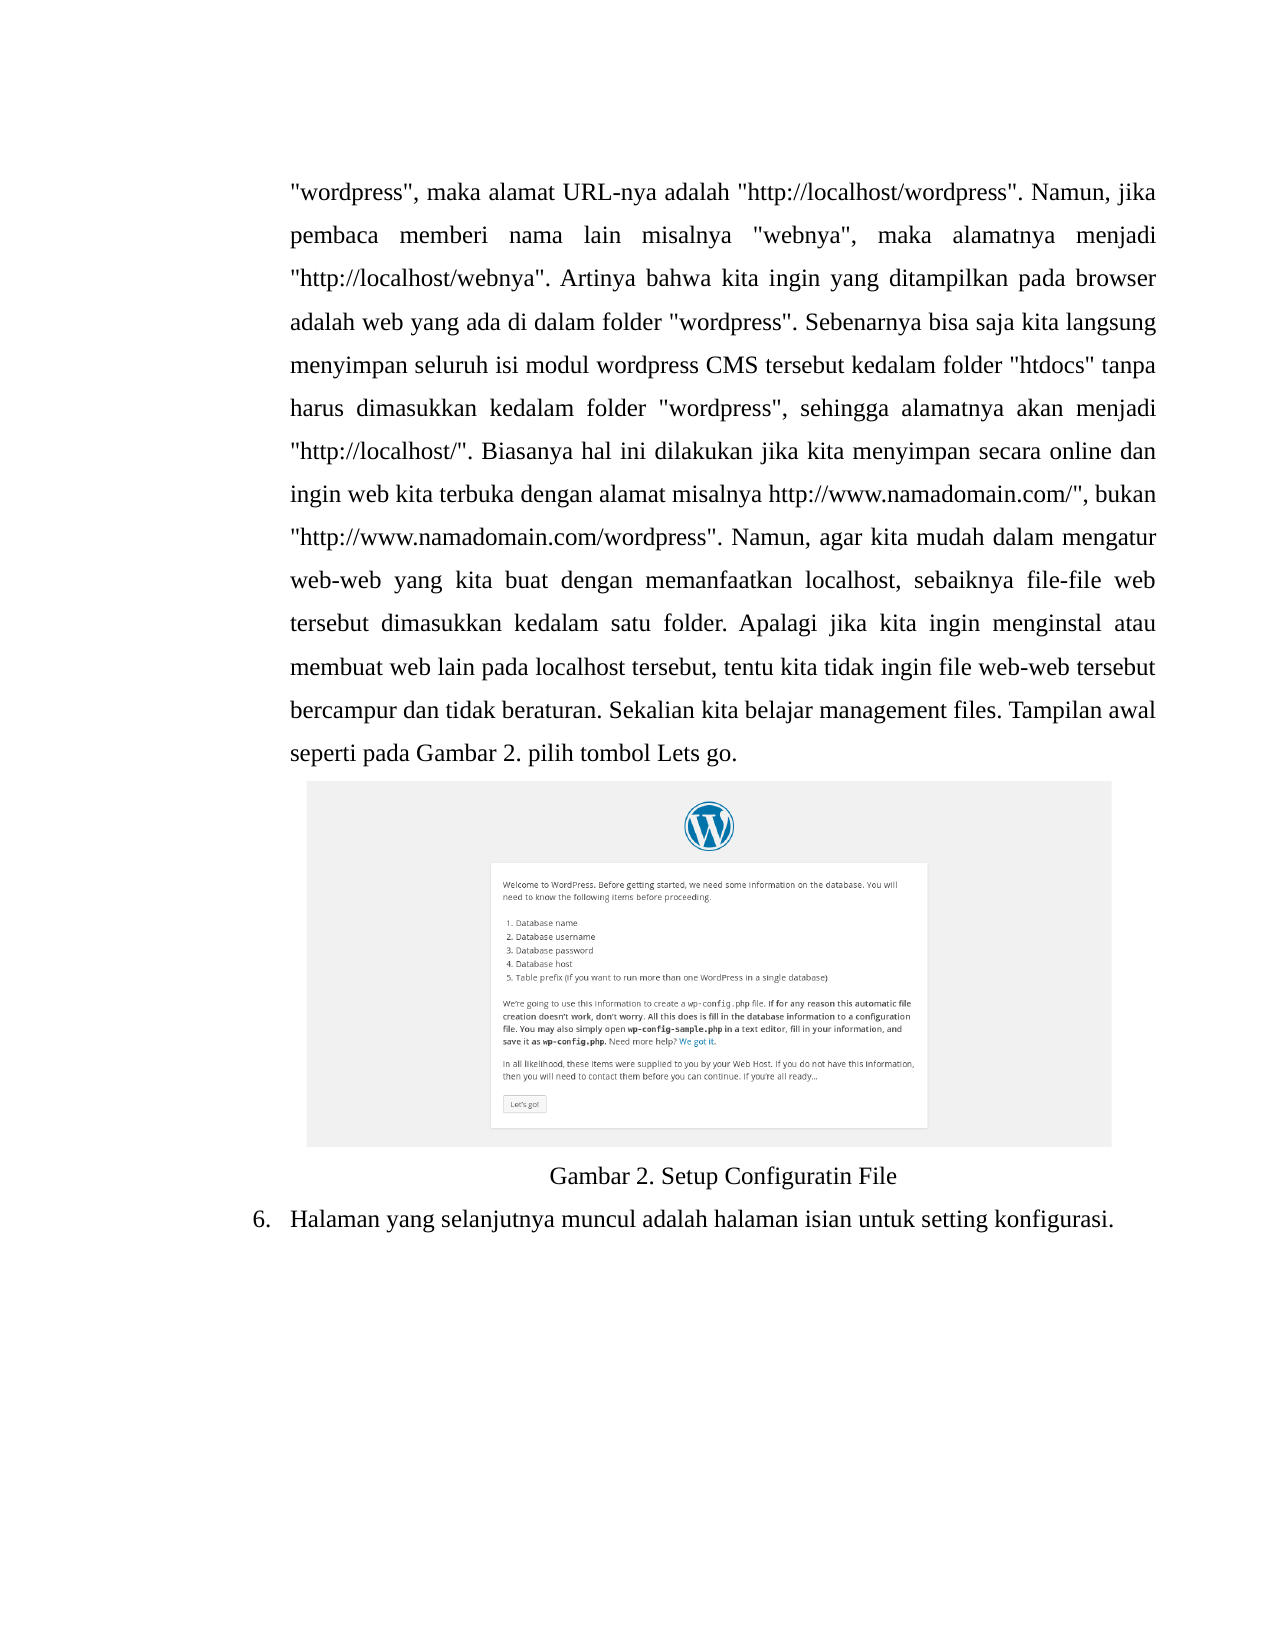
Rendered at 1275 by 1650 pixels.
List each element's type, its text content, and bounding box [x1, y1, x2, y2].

list "wordpress", maka alamat URL-nya adalah "http://localhost/wordpress". Namun, jika pembaca memberi nama lain misalnya "webnya", maka alamatnya menjadi "http://localhost/webnya". Artinya bahwa kita ingin yang ditampilkan pada browser adalah web yang ada di dalam folder "wordpress". Sebenarnya bisa saja kita langsung menyimpan seluruh isi modul wordpress CMS tersebut kedalam folder "htdocs" tanpa harus dimasukkan kedalam folder "wordpress", sehingga alamatnya akan menjadi "http://localhost/". Biasanya hal ini dilakukan jika kita menyimpan secara online dan ingin web kita terbuka dengan alamat misalnya http://www.namadomain.com/", bukan "http://www.namadomain.com/wordpress". Namun, agar kita mudah dalam mengatur web-web yang kita buat dengan memanfaatkan localhost, sebaiknya file-file web tersebut dimasukkan kedalam satu folder. Apalagi jika kita ingin menginstal atau membuat web lain pada localhost tersebut, tentu kita tidak ingin file web-web tersebut bercampur dan tidak beraturan. Sekalian kita belajar management files. Tampilan awal seperti pada Gambar 2. pilih tombol Lets go. [252, 177, 1157, 767]
picture [306, 781, 1112, 1147]
list Gambar 2. Setup Configuratin File [252, 781, 1157, 1190]
list Halaman yang selanjutnya muncul adalah halaman isian untuk setting konfigurasi. [252, 1204, 1157, 1233]
